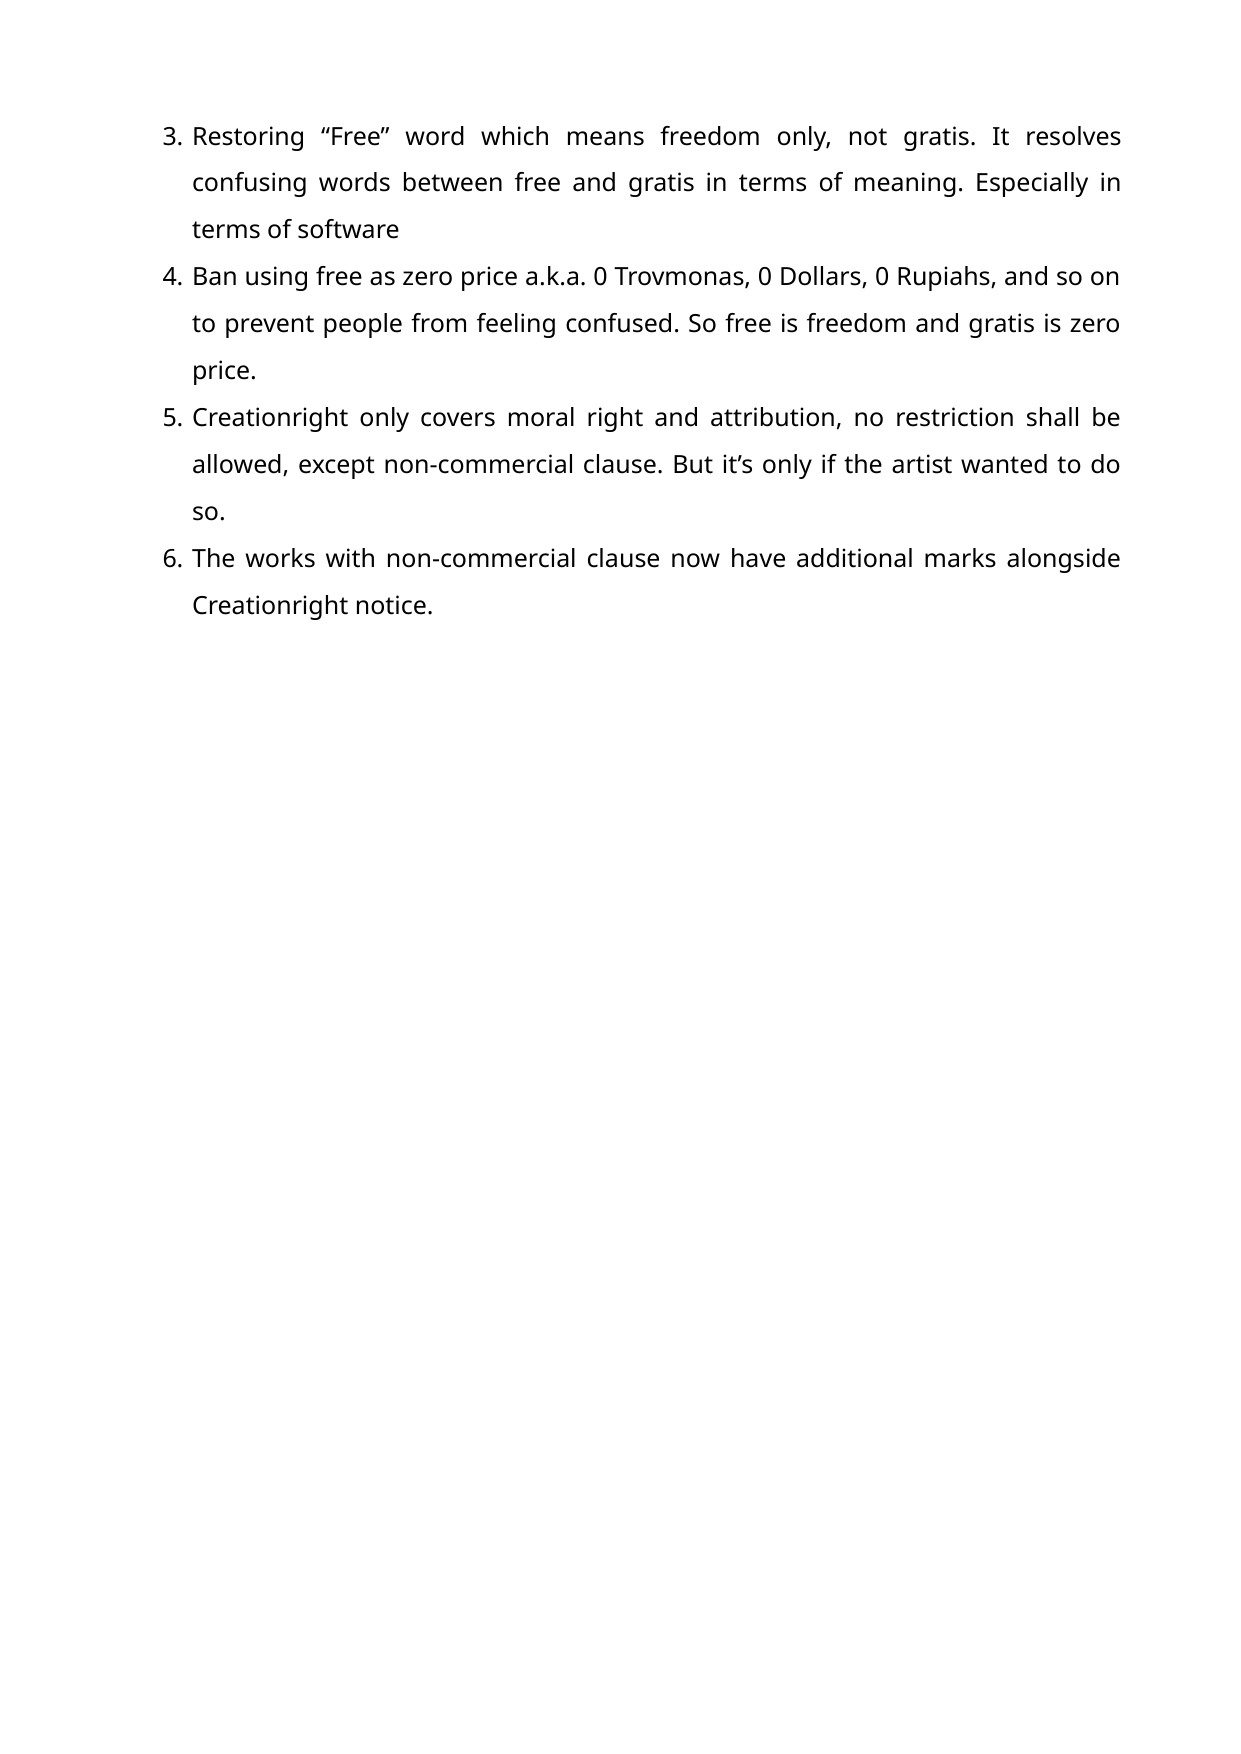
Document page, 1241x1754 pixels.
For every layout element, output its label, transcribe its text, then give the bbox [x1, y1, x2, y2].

list Ban using free as zero price a.k.a. 0 Trovmonas, 0 Dollars, 0 Rupiahs, and so on to prevent people from feeling confused. So free is freedom and gratis is zero price. [162, 259, 1122, 387]
list Restoring “Free” word which means freedom only, not gratis. It resolves confusing words between free and gratis in terms of meaning. Especially in terms of software [162, 118, 1122, 246]
list The works with non-commercial clause now have additional marks alongside Creationright notice. [162, 541, 1122, 622]
list Creationright only covers moral right and attribution, no restriction shall be allowed, except non-commercial clause. But it’s only if the artist wanted to do so. [162, 400, 1122, 528]
